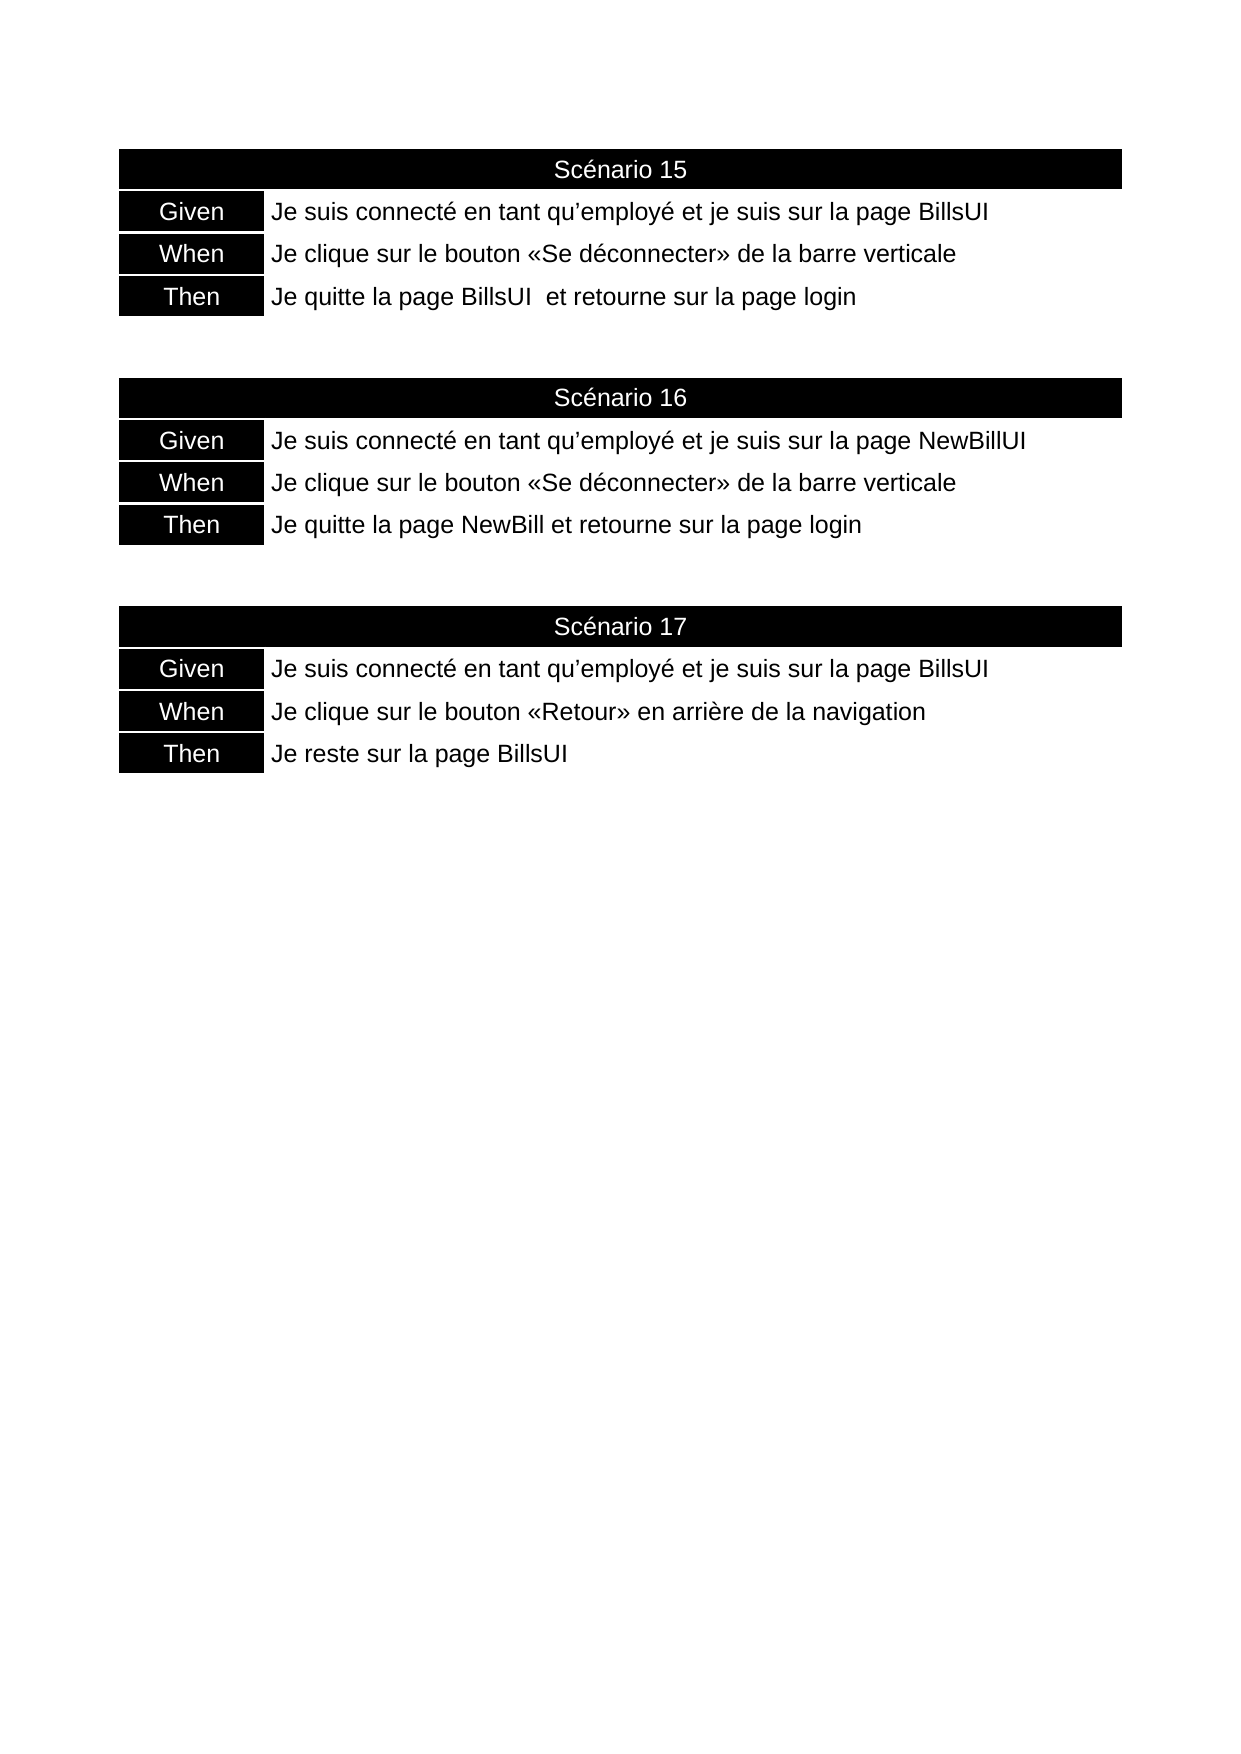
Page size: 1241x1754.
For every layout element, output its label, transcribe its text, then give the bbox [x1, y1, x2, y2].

table_cell Je suis connecté en tant qu’employé et je suis sur la page BillsUI [266, 191, 1123, 231]
table_cell When [119, 462, 264, 502]
table_cell Je suis connecté en tant qu’employé et je suis sur la page BillsUI [266, 649, 1123, 689]
table_cell Given [119, 420, 264, 460]
table_cell Je clique sur le bouton «Retour» en arrière de la navigation [266, 689, 1123, 731]
table_cell Then [119, 733, 264, 773]
table_cell Given [119, 649, 264, 689]
table_header Scénario 15 [119, 149, 1122, 189]
table_cell When [119, 234, 264, 274]
table_cell Given [119, 191, 264, 231]
table_header Scénario 16 [119, 378, 1122, 418]
table_cell Je reste sur la page BillsUI [266, 731, 1123, 773]
table_cell Je clique sur le bouton «Se déconnecter» de la barre verticale [266, 460, 1123, 502]
table_cell Then [119, 276, 264, 316]
table_cell Je quitte la page NewBill et retourne sur la page login [266, 503, 1123, 545]
table_cell Then [119, 505, 264, 545]
table_cell Je suis connecté en tant qu’employé et je suis sur la page NewBillUI [266, 420, 1123, 460]
table_cell Je quitte la page BillsUI et retourne sur la page login [266, 274, 1123, 316]
table_cell Je clique sur le bouton «Se déconnecter» de la barre verticale [266, 231, 1123, 274]
table_header Scénario 17 [119, 606, 1122, 647]
table_cell When [119, 691, 264, 731]
